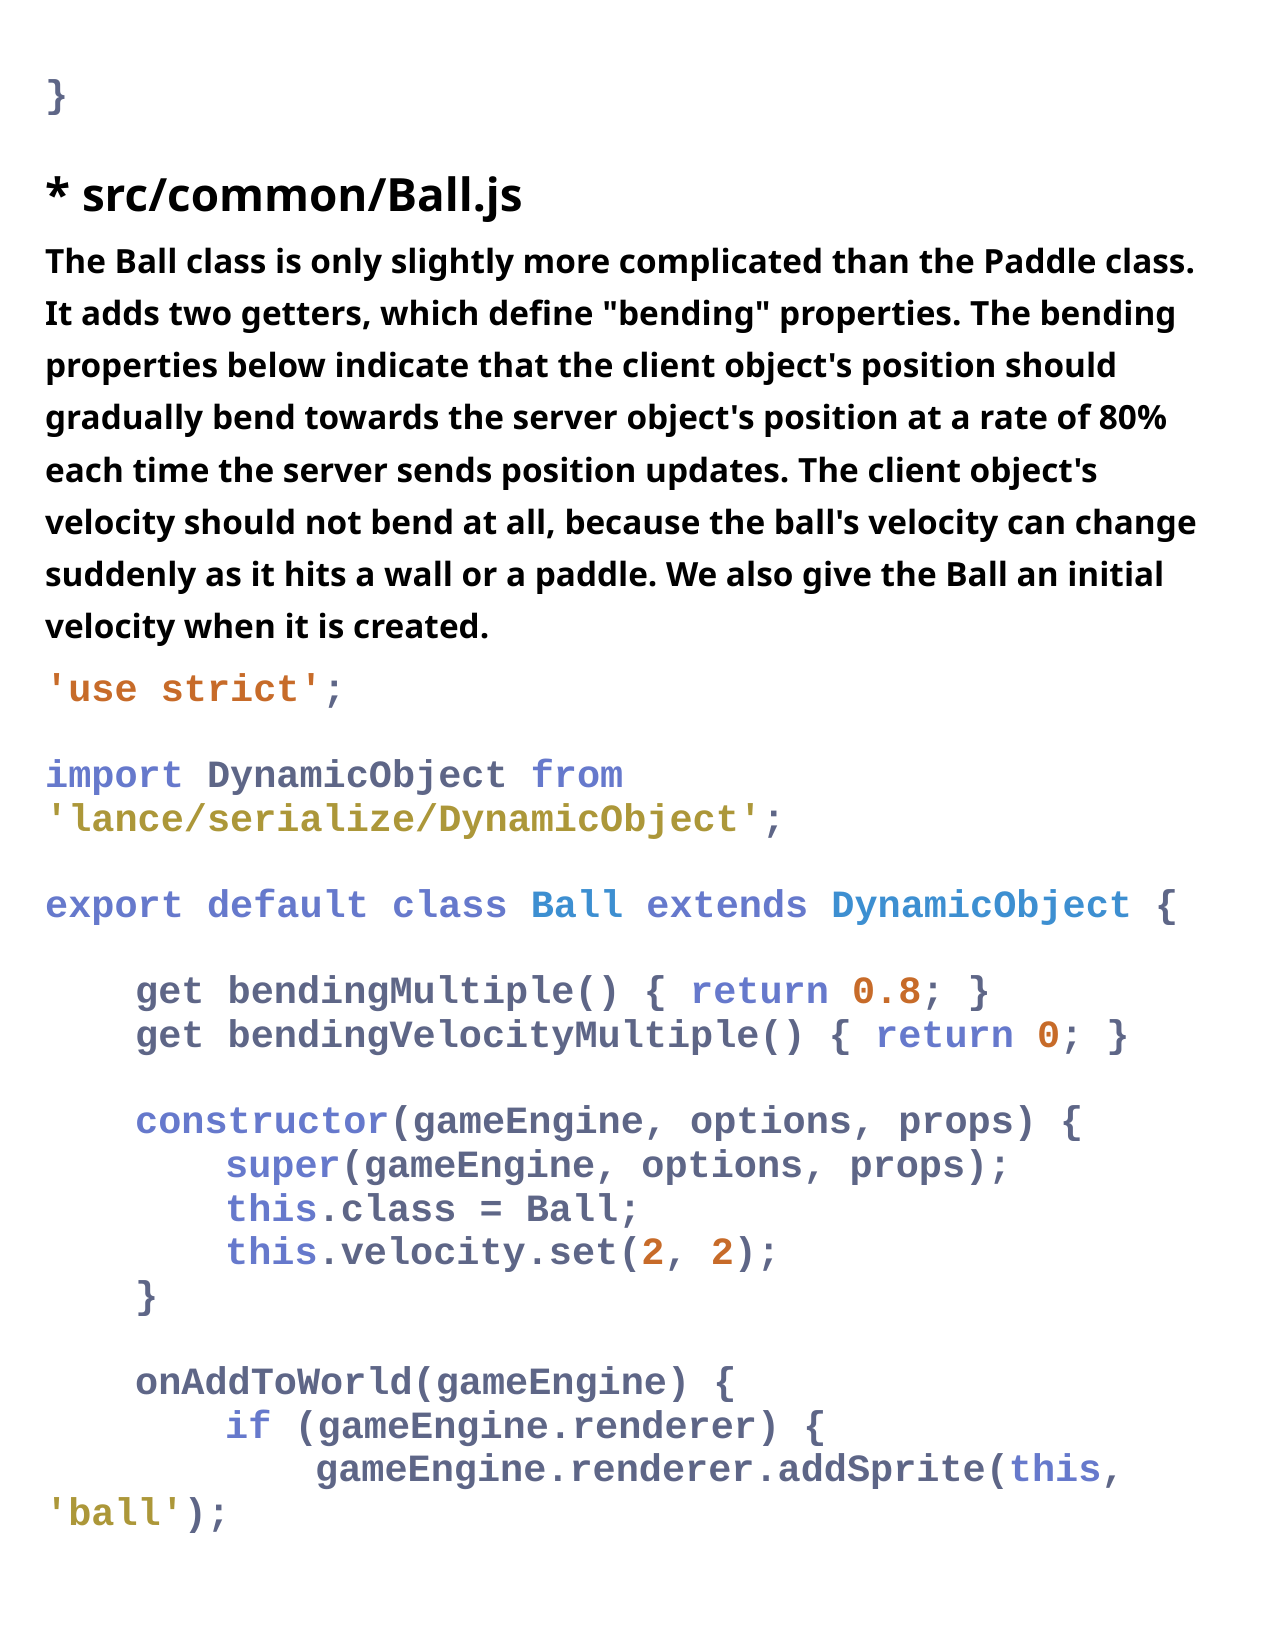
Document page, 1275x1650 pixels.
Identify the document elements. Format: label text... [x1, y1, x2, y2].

text } [45, 75, 1230, 119]
text import DynamicObject from 'lance/serialize/DynamicObject'; [45, 756, 1230, 843]
text super(gameEngine, options, props); [45, 1145, 1230, 1189]
text 'use strict'; [45, 670, 1230, 713]
text if (gameEngine.renderer) { [45, 1406, 1230, 1449]
text this.class = Ball; [45, 1189, 1230, 1232]
text gameEngine.renderer.addSprite(this, 'ball'); [45, 1449, 1230, 1537]
text constructor(gameEngine, options, props) { [45, 1102, 1230, 1145]
subtitle * src/common/Ball.js [45, 163, 1230, 225]
text The Ball class is only slightly more complicated than the Paddle class. It adds two getters, which define "bending" properties. The bending properties below indicate that the client object's position should gradually bend towards the server object's position at a rate of 80% each time the server sends position updates. The client object's velocity should not bend at all, because the ball's velocity can change suddenly as it hits a wall or a paddle. We also give the Ball an initial velocity when it is created. [45, 238, 1230, 648]
text this.velocity.set(2, 2); [45, 1232, 1230, 1276]
text get bendingMultiple() { return 0.8; } [45, 972, 1230, 1015]
text export default class Ball extends DynamicObject { [45, 886, 1230, 929]
text } [45, 1276, 1230, 1320]
text onAddToWorld(gameEngine) { [45, 1362, 1230, 1406]
text get bendingVelocityMultiple() { return 0; } [45, 1015, 1230, 1059]
